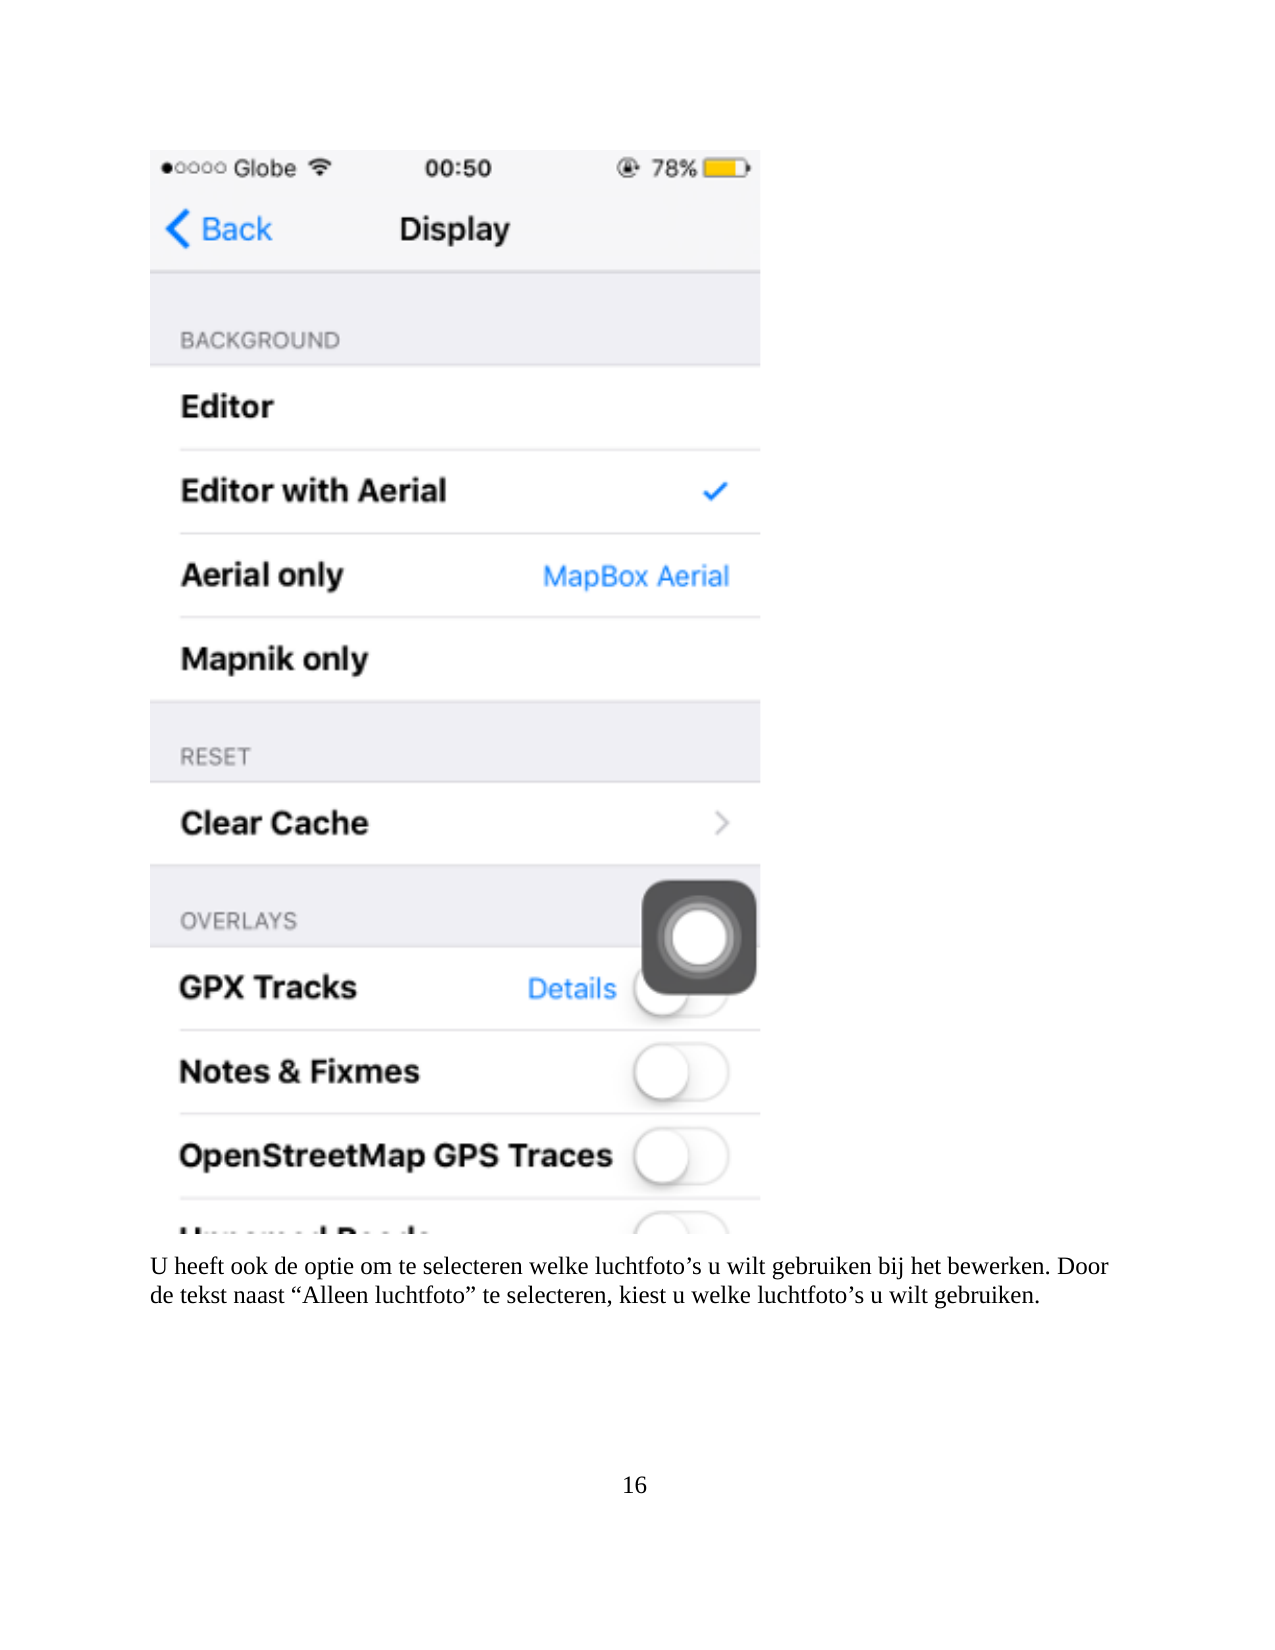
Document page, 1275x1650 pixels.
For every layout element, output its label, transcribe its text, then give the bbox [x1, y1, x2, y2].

text U heeft ook de optie om te selecteren welke luchtfoto’s u wilt gebruiken bij het bewerken. Door de tekst naast “Alleen luchtfoto” te selecteren, kiest u welke luchtfoto’s u wilt gebruiken. [150, 1251, 1125, 1309]
picture [150, 150, 761, 1234]
